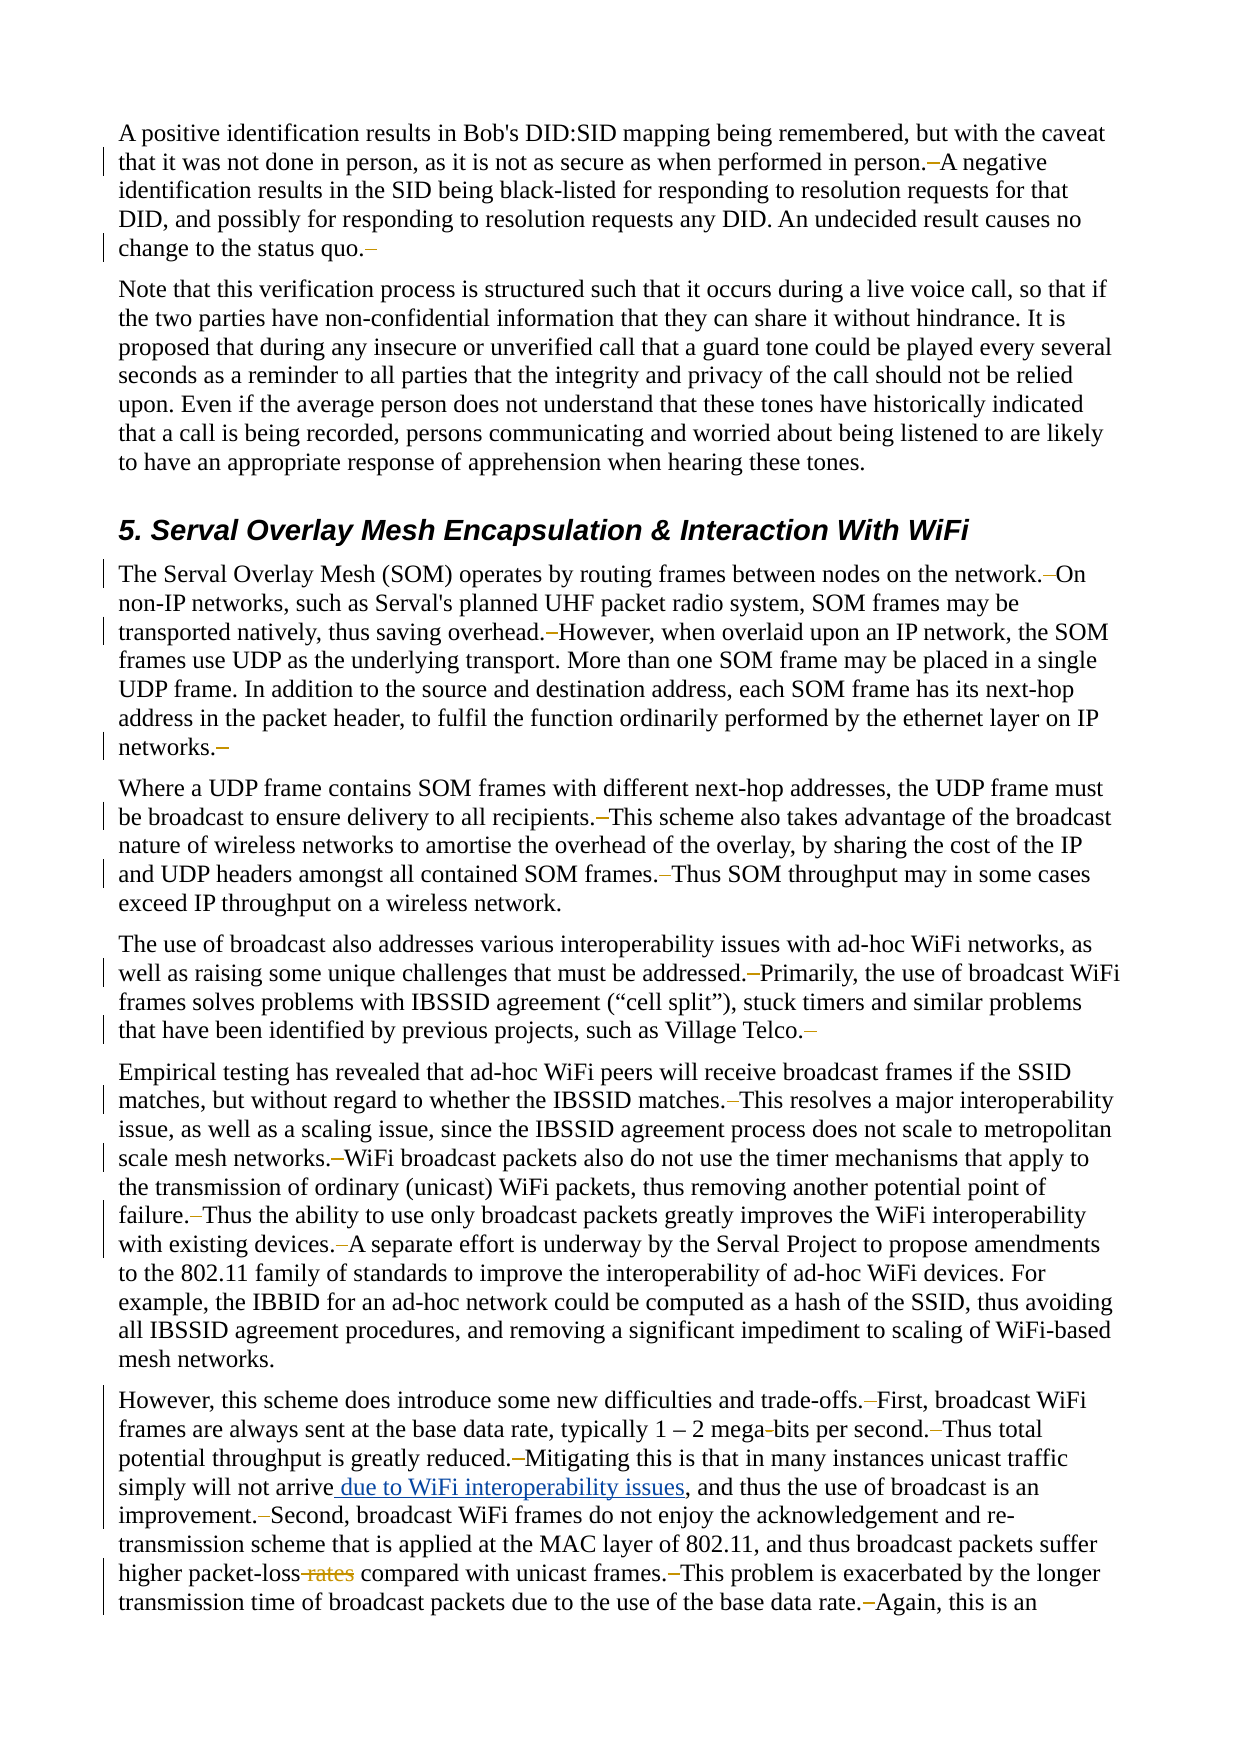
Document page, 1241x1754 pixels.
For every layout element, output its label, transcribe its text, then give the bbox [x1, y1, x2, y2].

text Note that this verification process is structured such that it occurs during a live voice call, so that if the two parties have non-confidential information that they can share it without hindrance. It is proposed that during any insecure or unverified call that a guard tone could be played every several seconds as a reminder to all parties that the integrity and privacy of the call should not be relied upon. Even if the average person does not understand that these tones have historically indicated that a call is being recorded, persons communicating and worried about being listened to are likely to have an appropriate response of apprehension when hearing these tones. [118, 274, 1122, 476]
text The use of broadcast also addresses various interoperability issues with ad-hoc WiFi networks, as well as raising some unique challenges that must be addressed.Primarily, the use of broadcast WiFi frames solves problems with IBSSID agreement (“cell split”), stuck timers and similar problems that have been identified by previous projects, such as Village Telco. [118, 929, 1122, 1044]
text Where a UDP frame contains SOM frames with different next-hop addresses, the UDP frame must be broadcast to ensure delivery to all recipients.This scheme also takes advantage of the broadcast nature of wireless networks to amortise the overhead of the overlay, by sharing the cost of the IP and UDP headers amongst all contained SOM frames.Thus SOM throughput may in some cases exceed IP throughput on a wireless network. [118, 773, 1122, 917]
text The Serval Overlay Mesh (SOM) operates by routing frames between nodes on the network.On non-IP networks, such as Serval's planned UHF packet radio system, SOM frames may be transported natively, thus saving overhead.However, when overlaid upon an IP network, the SOM frames use UDP as the underlying transport. More than one SOM frame may be placed in a single UDP frame. In addition to the source and destination address, each SOM frame has its next-hop address in the packet header, to fulfil the function ordinarily performed by the ethernet layer on IP networks. [118, 559, 1122, 760]
subtitle 5. Serval Overlay Mesh Encapsulation & Interaction With WiFi [118, 513, 1122, 547]
text A positive identification results in Bob's DID:SID mapping being remembered, but with the caveat that it was not done in person, as it is not as secure as when performed in person.A negative identification results in the SID being black-listed for responding to resolution requests for that DID, and possibly for responding to resolution requests any DID. An undecided result causes no change to the status quo. [118, 118, 1122, 262]
text Empirical testing has revealed that ad-hoc WiFi peers will receive broadcast frames if the SSID matches, but without regard to whether the IBSSID matches.This resolves a major interoperability issue, as well as a scaling issue, since the IBSSID agreement process does not scale to metropolitan scale mesh networks.WiFi broadcast packets also do not use the timer mechanisms that apply to the transmission of ordinary (unicast) WiFi packets, thus removing another potential point of failure.Thus the ability to use only broadcast packets greatly improves the WiFi interoperability with existing devices.A separate effort is underway by the Serval Project to propose amendments to the 802.11 family of standards to improve the interoperability of ad-hoc WiFi devices. For example, the IBBID for an ad-hoc network could be computed as a hash of the SSID, thus avoiding all IBSSID agreement procedures, and removing a significant impediment to scaling of WiFi-based mesh networks. [118, 1057, 1122, 1373]
text However, this scheme does introduce some new difficulties and trade-offs.First, broadcast WiFi frames are always sent at the base data rate, typically 1 – 2 megabits per second.Thus total potential throughput is greatly reduced.Mitigating this is that in many instances unicast traffic simply will not arrive due to WiFi interoperability issues, and thus the use of broadcast is an improvement.Second, broadcast WiFi frames do not enjoy the acknowledgement and re-transmission scheme that is applied at the MAC layer of 802.11, and thus broadcast packets suffer higher packet-loss compared with unicast frames.This problem is exacerbated by the longer transmission time of broadcast packets due to the use of the base data rate.Again, this is an [118, 1385, 1122, 1615]
